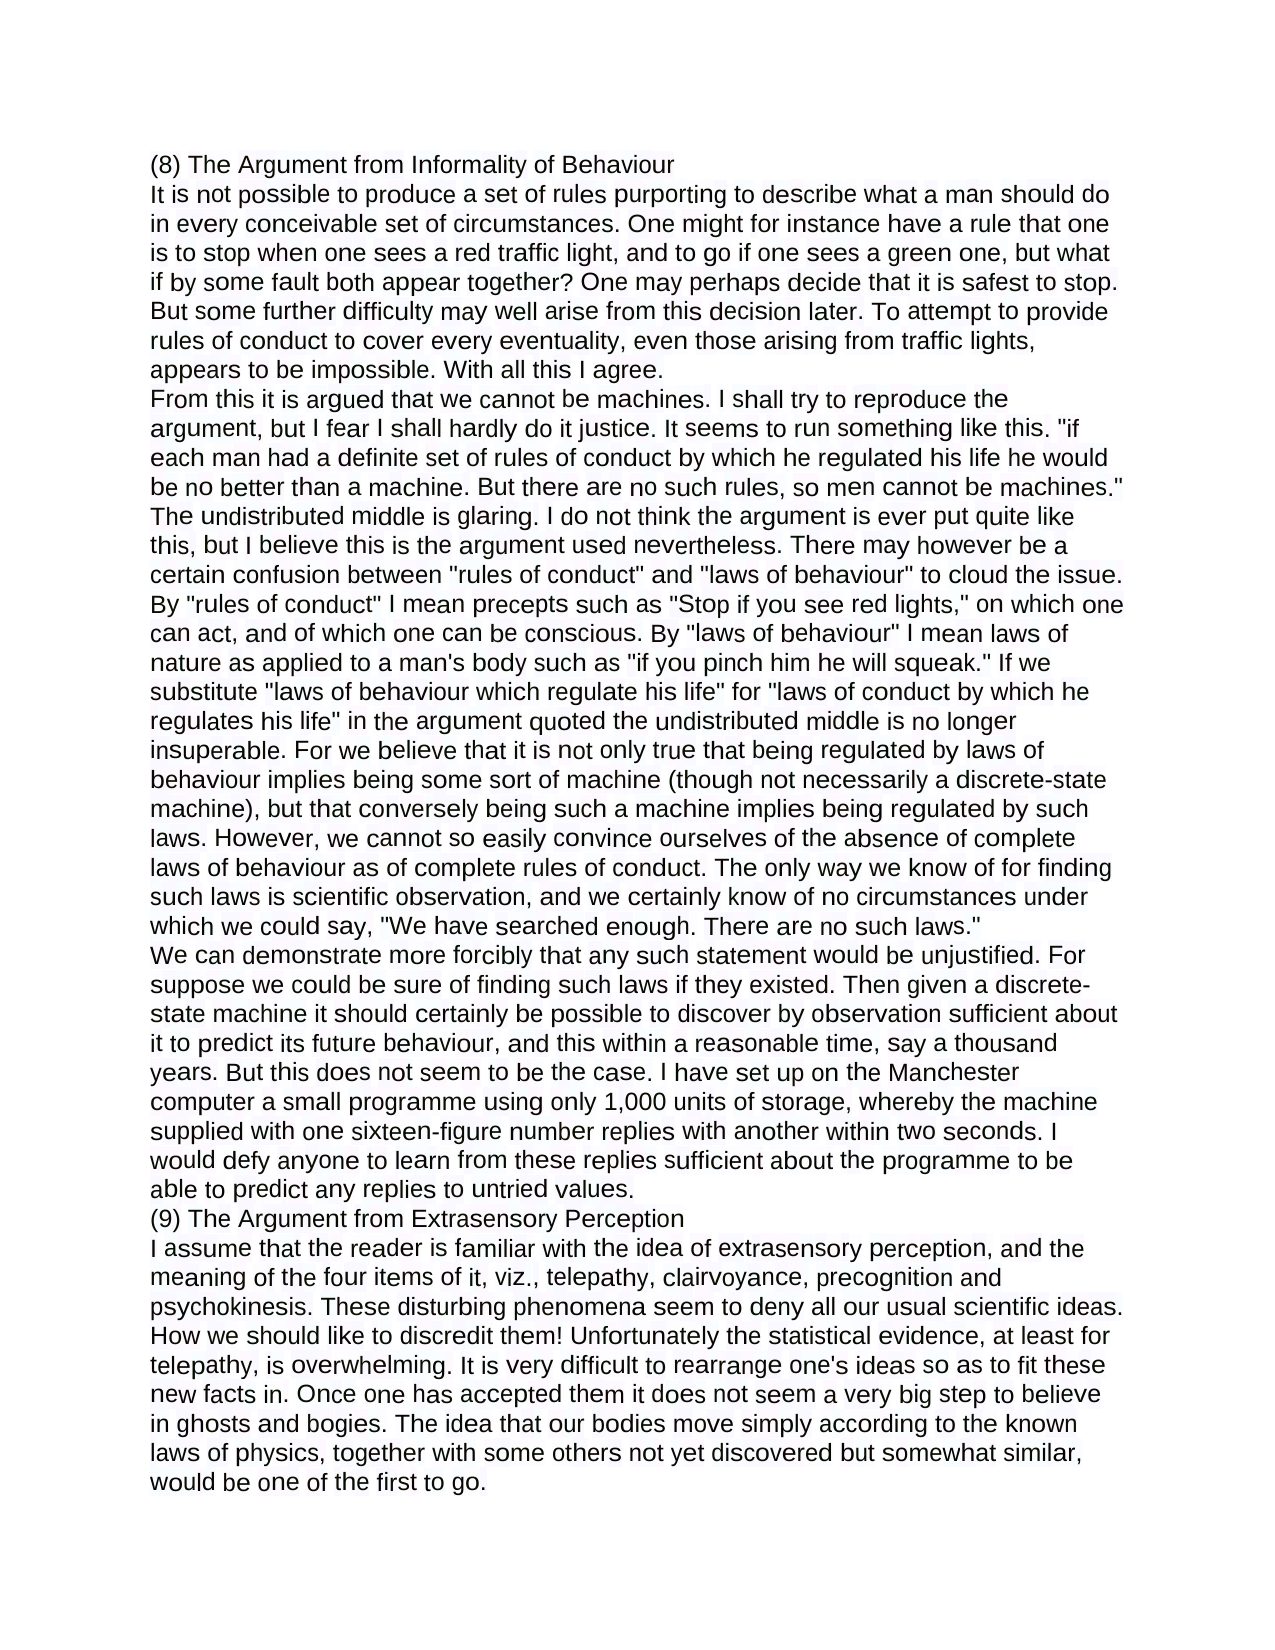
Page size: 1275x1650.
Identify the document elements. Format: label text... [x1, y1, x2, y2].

text It is not possible to produce a set of rules purporting to describe what a man should do in every conceivable set of circumstances. One might for instance have a rule that one is to stop when one sees a red traffic light, and to go if one sees a green one, but what if by some fault both appear together? One may perhaps decide that it is safest to stop. But some further difficulty may well arise from this decision later. To attempt to provide rules of conduct to cover every eventuality, even those arising from traffic lights, appears to be impossible. With all this I agree. [150, 179, 1125, 384]
text We can demonstrate more forcibly that any such statement would be unjustified. For suppose we could be sure of finding such laws if they existed. Then given a discrete-state machine it should certainly be possible to discover by observation sufficient about it to predict its future behaviour, and this within a reasonable time, say a thousand years. But this does not seem to be the case. I have set up on the Manchester computer a small programme using only 1,000 units of storage, whereby the machine supplied with one sixteen-figure number replies with another within two seconds. I would defy anyone to learn from these replies sufficient about the programme to be able to predict any replies to untried values. [150, 940, 1125, 1204]
text (8) The Argument from Informality of Behaviour [347, 150, 383, 179]
text (8) The Argument from Informality of Behaviour [150, 150, 238, 179]
text (9) The Argument from Extrasensory Perception [684, 1204, 1125, 1233]
text (8) The Argument from Informality of Behaviour [651, 150, 1125, 179]
text From this it is argued that we cannot be machines. I shall try to reproduce the argument, but I fear I shall hardly do it justice. It seems to run something like this. "if each man had a definite set of rules of conduct by which he regulated his life he would be no better than a machine. But there are no such rules, so men cannot be machines." The undistributed middle is glaring. I do not think the argument is ever put quite like this, but I believe this is the argument used nevertheless. There may however be a certain confusion between "rules of conduct" and "laws of behaviour" to cloud the issue. By "rules of conduct" I mean precepts such as "Stop if you see red lights," on which one can act, and of which one can be conscious. By "laws of behaviour" I mean laws of nature as applied to a man's body such as "if you pinch him he will squeak." If we substitute "laws of behaviour which regulate his life" for "laws of conduct by which he regulates his life" in the argument quoted the undistributed middle is no longer insuperable. For we believe that it is not only true that being regulated by laws of behaviour implies being some sort of machine (though not necessarily a discrete-state machine), but that conversely being such a machine implies being regulated by such laws. However, we cannot so easily convince ourselves of the absence of complete laws of behaviour as of complete rules of conduct. The only way we know of for finding such laws is scientific observation, and we certainly know of no circumstances under which we could say, "We have searched enough. There are no such laws." [150, 384, 1125, 940]
text I assume that the reader is familiar with the idea of extrasensory perception, and the meaning of the four items of it, viz., telepathy, clairvoyance, precognition and psychokinesis. These disturbing phenomena seem to deny all our usual scientific ideas. How we should like to discredit them! Unfortunately the statistical evidence, at least for telepathy, is overwhelming. It is very difficult to rearrange one's ideas so as to fit these new facts in. Once one has accepted them it does not seem a very big step to believe in ghosts and bogies. The idea that our bodies move simply according to the known laws of physics, together with some others not yet discovered but somewhat similar, would be one of the first to go. [487, 1233, 1125, 1496]
